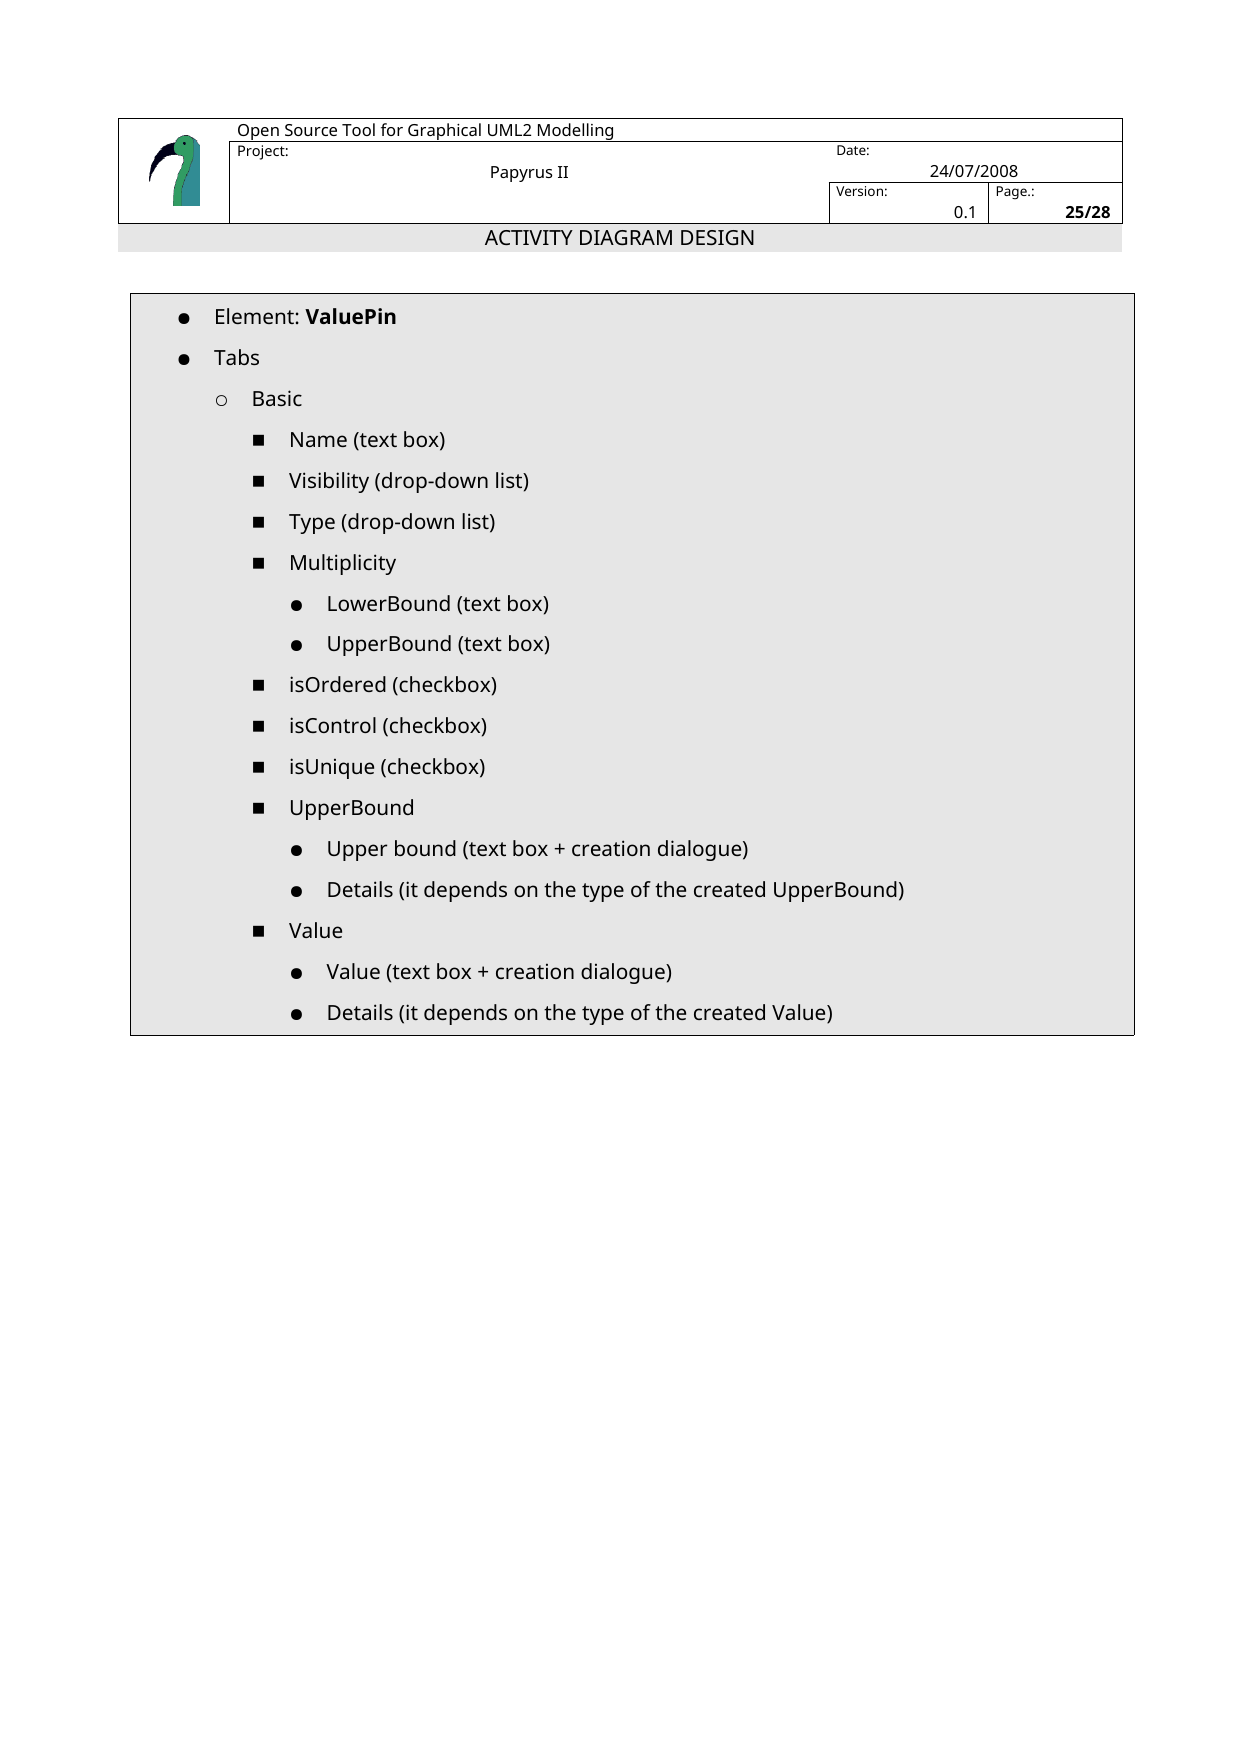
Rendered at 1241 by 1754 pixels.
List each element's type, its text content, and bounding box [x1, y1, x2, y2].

list Upper bound (text box + creation dialogue) [289, 834, 1125, 863]
list Tabs [176, 343, 1125, 371]
list Multiplicity [251, 548, 1125, 576]
list isControl (checkbox) [251, 711, 1125, 740]
list isUnique (checkbox) [251, 752, 1125, 781]
list Element: ValuePin [176, 302, 1125, 331]
list Visibility (drop-down list) [251, 466, 1125, 494]
list UpperBound [251, 793, 1125, 822]
list UpperBound (text box) [289, 629, 1125, 658]
list Value (text box + creation dialogue) [289, 957, 1125, 986]
list Value [251, 916, 1125, 944]
list LowerBound (text box) [289, 589, 1125, 617]
list Type (drop-down list) [251, 507, 1125, 535]
list Details (it depends on the type of the created UpperBound) [289, 875, 1125, 904]
list Details (it depends on the type of the created Value) [289, 998, 1125, 1026]
picture [147, 133, 201, 209]
list Basic [214, 384, 1125, 412]
list isOrdered (checkbox) [251, 671, 1125, 699]
list Name (text box) [251, 425, 1125, 453]
